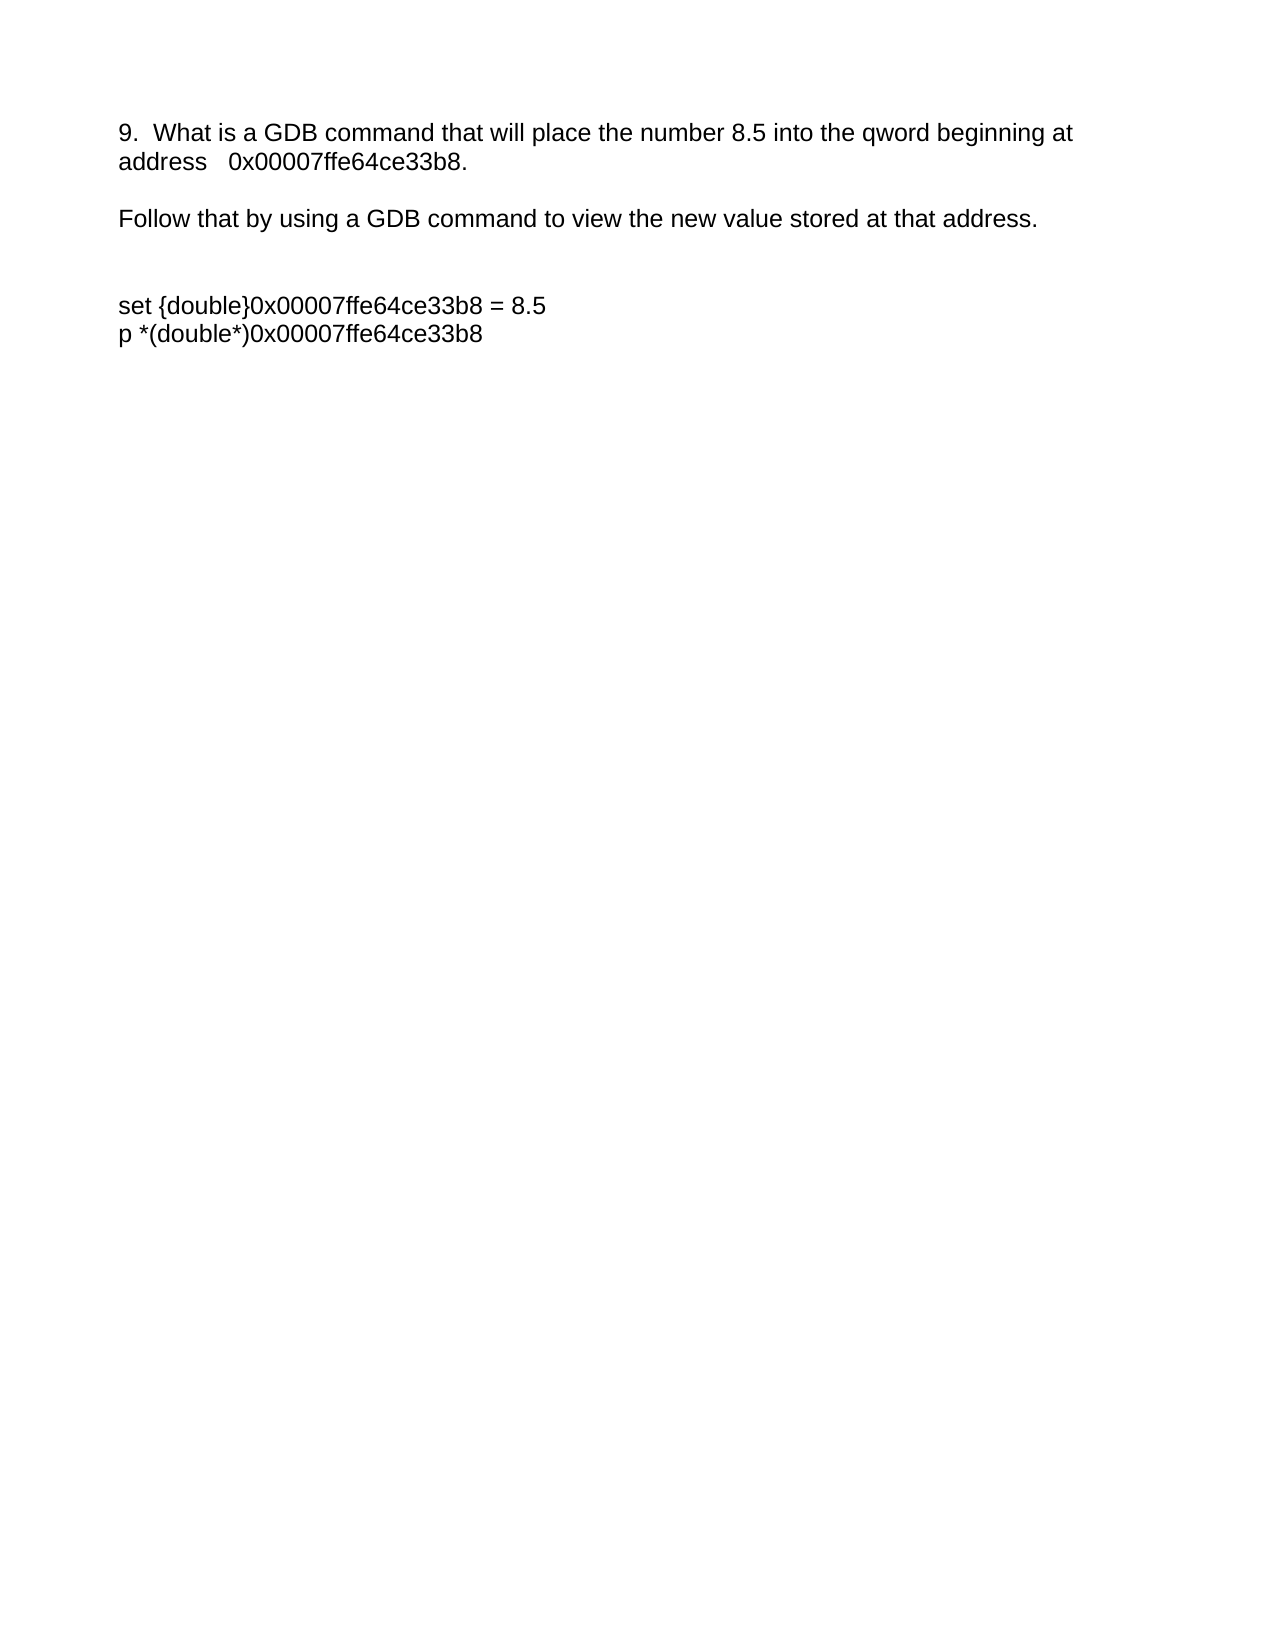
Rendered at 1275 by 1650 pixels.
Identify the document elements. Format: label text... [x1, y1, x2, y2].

text 9. What is a GDB command that will place the number 8.5 into the qword beginning at address 0x00007ffe64ce33b8. [118, 118, 1157, 176]
text set {double}0x00007ffe64ce33b8 = 8.5 [118, 291, 1157, 319]
text p *(double*)0x00007ffe64ce33b8 [118, 319, 1157, 348]
text Follow that by using a GDB command to view the new value stored at that address. [118, 204, 1157, 233]
